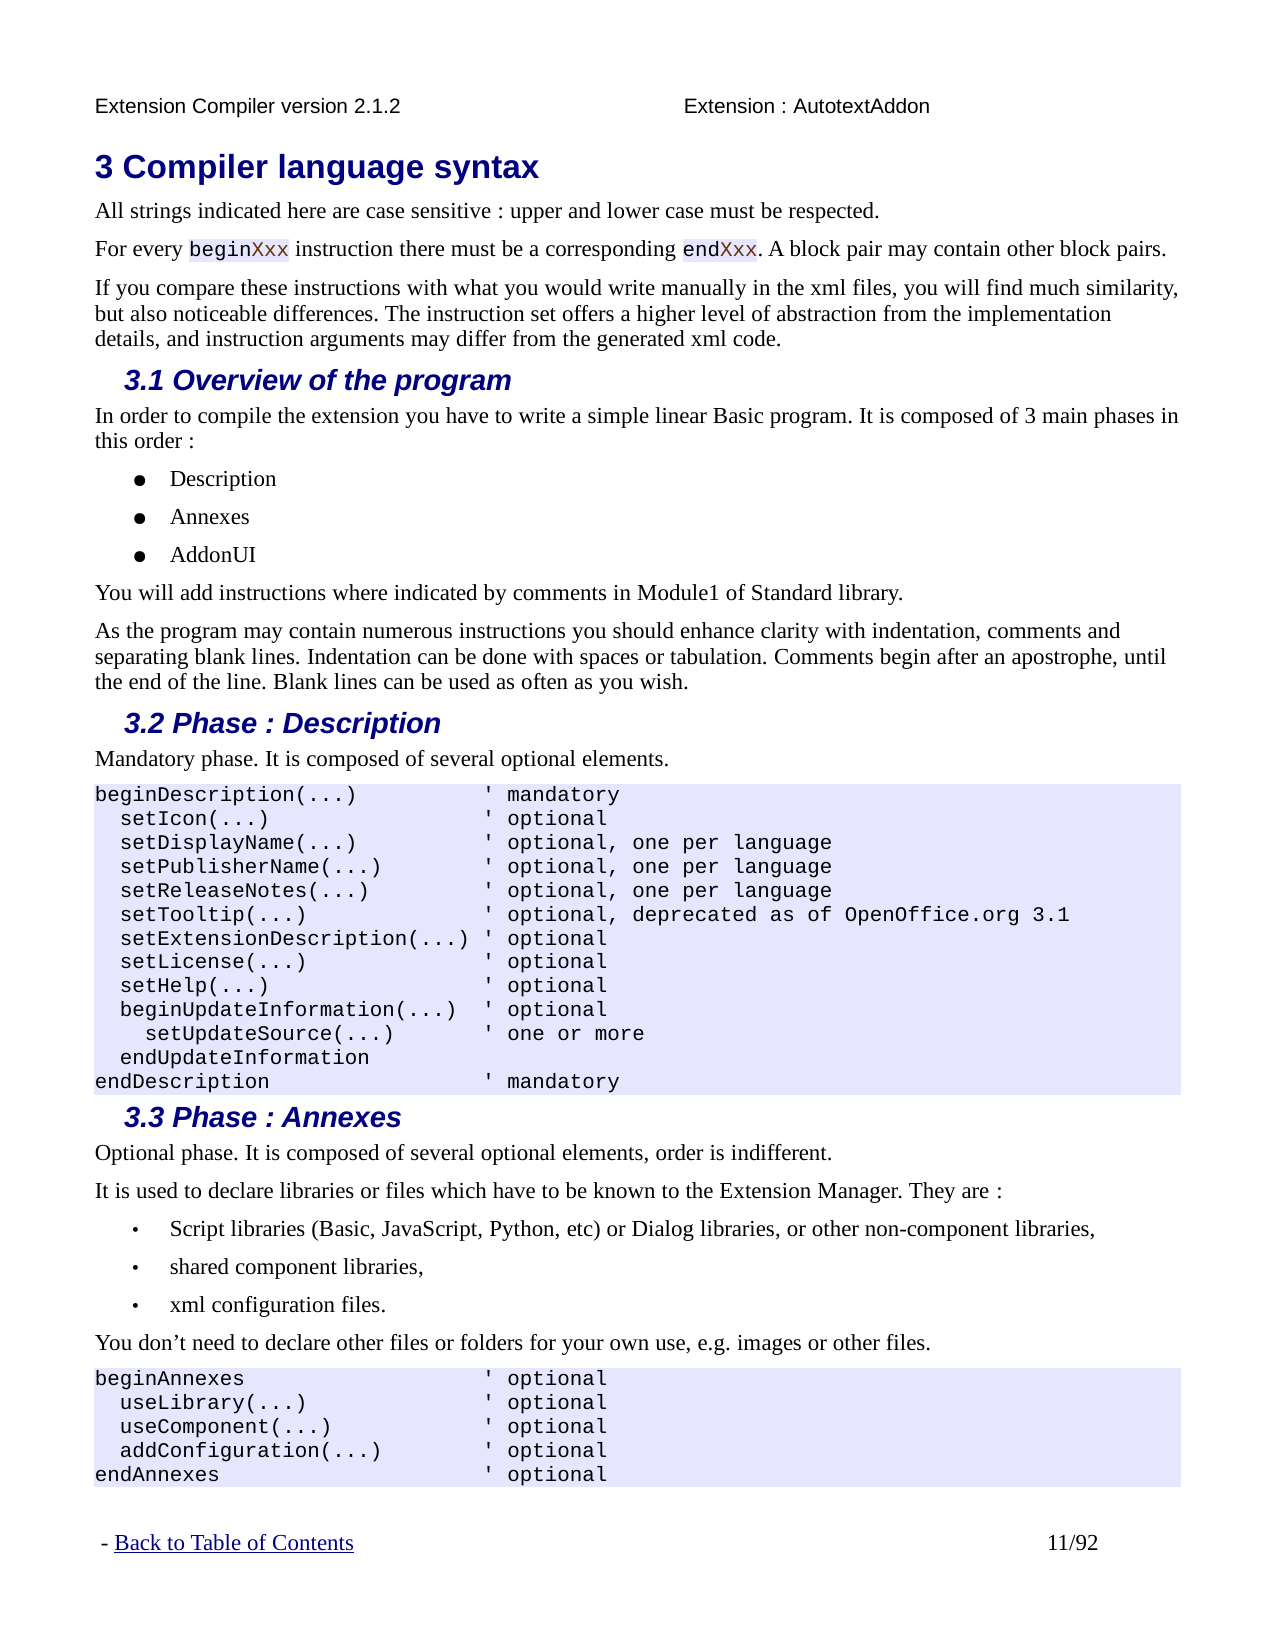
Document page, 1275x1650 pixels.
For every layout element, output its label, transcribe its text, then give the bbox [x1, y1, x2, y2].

text In order to compile the extension you have to write a simple linear Basic program. It is composed of 3 main phases in this order : [94, 402, 1181, 453]
text setHelp(...) ' optional [94, 975, 1181, 999]
text useLibrary(...) ' optional [94, 1392, 1181, 1416]
text As the program may contain numerous instructions you should enhance clarity with indentation, comments and separating blank lines. Indentation can be done with spaces or tabulation. Comments begin after an apostrophe, until the end of the line. Blank lines can be used as often as you wish. [94, 618, 1181, 695]
list xml configuration files. [132, 1292, 1181, 1317]
text All strings indicated here are case sensitive : upper and lower case must be respected. [94, 197, 1181, 223]
text Optional phase. It is composed of several optional elements, order is indifferent. [94, 1139, 1181, 1165]
text You don’t need to declare other files or folders for your own use, e.g. images or other files. [94, 1329, 1181, 1355]
text setUpdateSource(...) ' one or more [94, 1023, 1181, 1047]
text endDescription ' mandatory [94, 1071, 1181, 1095]
list AddonUI [132, 542, 1181, 568]
subtitle Overview of the program [124, 364, 1181, 397]
text It is used to declare libraries or files which have to be known to the Extension Manager. They are : [94, 1177, 1181, 1203]
text setIcon(...) ' optional [94, 808, 1181, 832]
text useComponent(...) ' optional [94, 1416, 1181, 1439]
subtitle Phase : Description [124, 707, 1181, 740]
text setDisplayName(...) ' optional, one per language [94, 832, 1181, 856]
text setPublisherName(...) ' optional, one per language [94, 856, 1181, 879]
subtitle Phase : Annexes [124, 1101, 1181, 1133]
list Annexes [132, 504, 1181, 529]
text endUpdateInformation [94, 1047, 1181, 1071]
text setLicense(...) ' optional [94, 951, 1181, 975]
text beginUpdateInformation(...) ' optional [94, 999, 1181, 1023]
text beginAnnexes ' optional [94, 1368, 1181, 1392]
list Description [132, 466, 1181, 492]
text For every beginXxx instruction there must be a corresponding endXxx. A block pair may contain other block pairs. [94, 236, 1181, 262]
text setExtensionDescription(...) ' optional [94, 927, 1181, 951]
text beginDescription(...) ' mandatory [94, 784, 1181, 808]
text Mandatory phase. It is composed of several optional elements. [94, 746, 1181, 771]
text addConfiguration(...) ' optional [94, 1439, 1181, 1463]
text endAnnexes ' optional [94, 1463, 1181, 1487]
list Script libraries (Basic, JavaScript, Python, etc) or Dialog libraries, or other non-component libraries, [132, 1216, 1181, 1241]
subtitle Compiler language syntax [94, 147, 1181, 185]
text You will add instructions where indicated by comments in Module1 of Standard library. [94, 580, 1181, 606]
text If you compare these instructions with what you would write manually in the xml files, you will find much similarity, but also noticeable differences. The instruction set offers a higher level of abstraction from the implementation details, and instruction arguments may differ from the generated xml code. [94, 275, 1181, 352]
list shared component libraries, [132, 1253, 1181, 1279]
text setTooltip(...) ' optional, deprecated as of OpenOffice.org 3.1 [94, 903, 1181, 927]
text setReleaseNotes(...) ' optional, one per language [94, 879, 1181, 903]
